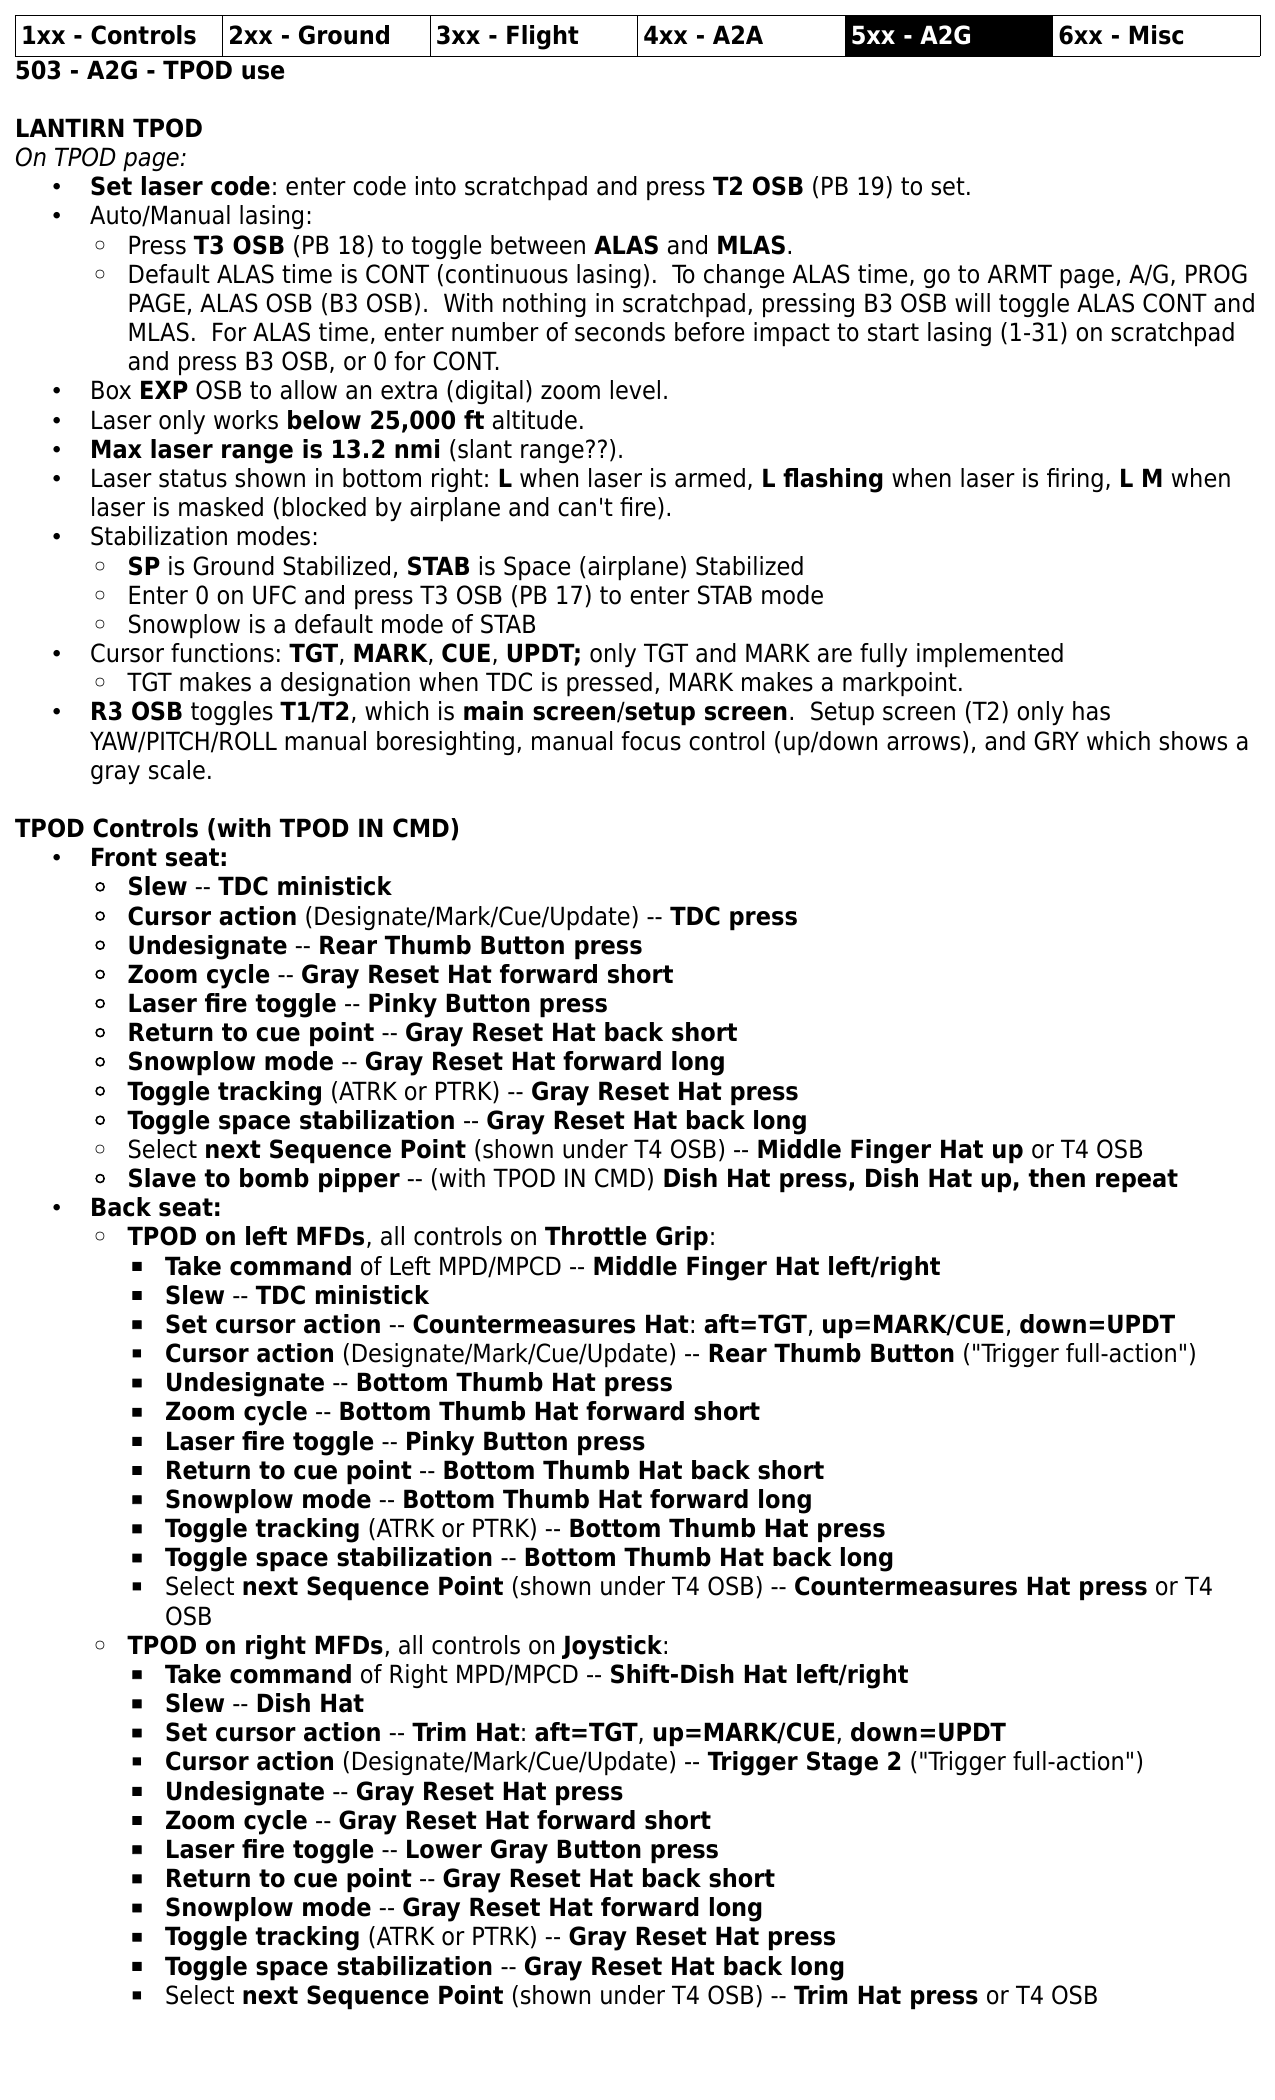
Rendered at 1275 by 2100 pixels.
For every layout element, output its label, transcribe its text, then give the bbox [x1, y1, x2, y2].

list Slew -- TDC ministick [127, 1281, 1260, 1310]
list Select next Sequence Point (shown under T4 OSB) -- Trim Hat press or T4 OSB [127, 1981, 1260, 2010]
list Set cursor action -- Countermeasures Hat: aft=TGT, up=MARK/CUE, down=UPDT [127, 1310, 1260, 1339]
list Undesignate -- Rear Thumb Button press [90, 931, 1260, 960]
list R3 OSB toggles T1/T2, which is main screen/setup screen. Setup screen (T2) only has YAW/PITCH/ROLL manual boresighting, manual focus control (up/down arrows), and GRY which shows a gray scale. [52, 697, 1260, 785]
list Toggle tracking (ATRK or PTRK) -- Gray Reset Hat press [90, 1077, 1260, 1106]
table_header 6xx - Misc [1053, 16, 1260, 56]
text 503 - A2G - TPOD use [15, 57, 1260, 85]
list Zoom cycle -- Bottom Thumb Hat forward short [127, 1397, 1260, 1427]
list Return to cue point -- Gray Reset Hat back short [90, 1018, 1260, 1047]
list Toggle space stabilization -- Bottom Thumb Hat back long [127, 1543, 1260, 1572]
list Zoom cycle -- Gray Reset Hat forward short [90, 960, 1260, 989]
list Set laser code: enter code into scratchpad and press T2 OSB (PB 19) to set. [52, 172, 1260, 202]
table_header 5xx - A2G [846, 16, 1052, 56]
list Zoom cycle -- Gray Reset Hat forward short [127, 1806, 1260, 1835]
list Press T3 OSB (PB 18) to toggle between ALAS and MLAS. [90, 231, 1260, 260]
list TGT makes a designation when TDC is pressed, MARK makes a markpoint. [90, 668, 1260, 697]
table_header 1xx - Controls [16, 16, 222, 56]
list Take command of Left MPD/MPCD -- Middle Finger Hat left/right [127, 1252, 1260, 1281]
list Slew -- TDC ministick [90, 872, 1260, 902]
list Snowplow mode -- Bottom Thumb Hat forward long [127, 1485, 1260, 1514]
list Default ALAS time is CONT (continuous lasing). To change ALAS time, go to ARMT page, A/G, PROG PAGE, ALAS OSB (B3 OSB). With nothing in scratchpad, pressing B3 OSB will toggle ALAS CONT and MLAS. For ALAS time, enter number of seconds before impact to start lasing (1-31) on scratchpad and press B3 OSB, or 0 for CONT. [90, 260, 1260, 377]
list Cursor functions: TGT, MARK, CUE, UPDT; only TGT and MARK are fully implemented [52, 639, 1260, 668]
list Cursor action (Designate/Mark/Cue/Update) -- TDC press [90, 902, 1260, 931]
list Undesignate -- Gray Reset Hat press [127, 1777, 1260, 1806]
list Select next Sequence Point (shown under T4 OSB) -- Middle Finger Hat up or T4 OSB [90, 1135, 1260, 1164]
text LANTIRN TPOD [15, 114, 1260, 143]
list Take command of Right MPD/MPCD -- Shift-Dish Hat left/right [127, 1660, 1260, 1689]
list Select next Sequence Point (shown under T4 OSB) -- Countermeasures Hat press or T4 OSB [127, 1572, 1260, 1631]
list Snowplow mode -- Gray Reset Hat forward long [127, 1893, 1260, 1922]
list TPOD on right MFDs, all controls on Joystick: [90, 1631, 1260, 1660]
list Back seat: [52, 1193, 1260, 1222]
list Laser only works below 25,000 ft altitude. [52, 406, 1260, 435]
list Toggle space stabilization -- Gray Reset Hat back long [90, 1106, 1260, 1135]
list Undesignate -- Bottom Thumb Hat press [127, 1368, 1260, 1397]
list Stabilization modes: [52, 522, 1260, 552]
list Auto/Manual lasing: [52, 202, 1260, 231]
list Snowplow mode -- Gray Reset Hat forward long [90, 1047, 1260, 1077]
list Toggle tracking (ATRK or PTRK) -- Bottom Thumb Hat press [127, 1514, 1260, 1543]
list Front seat: [52, 843, 1260, 872]
text On TPOD page: [15, 143, 1260, 172]
list Laser status shown in bottom right: L when laser is armed, L flashing when laser is firing, L M when laser is masked (blocked by airplane and can't fire). [52, 464, 1260, 522]
table_header 2xx - Ground [223, 16, 430, 56]
list Max laser range is 13.2 nmi (slant range??). [52, 435, 1260, 464]
text TPOD Controls (with TPOD IN CMD) [15, 814, 1260, 843]
list Laser fire toggle -- Pinky Button press [127, 1427, 1260, 1456]
list Toggle space stabilization -- Gray Reset Hat back long [127, 1952, 1260, 1981]
list Cursor action (Designate/Mark/Cue/Update) -- Trigger Stage 2 ("Trigger full-action") [127, 1747, 1260, 1777]
list Box EXP OSB to allow an extra (digital) zoom level. [52, 377, 1260, 406]
list Return to cue point -- Bottom Thumb Hat back short [127, 1456, 1260, 1485]
list Snowplow is a default mode of STAB [90, 610, 1260, 639]
list Cursor action (Designate/Mark/Cue/Update) -- Rear Thumb Button ("Trigger full-action") [127, 1339, 1260, 1368]
list Slave to bomb pipper -- (with TPOD IN CMD) Dish Hat press, Dish Hat up, then repeat [90, 1164, 1260, 1193]
list Toggle tracking (ATRK or PTRK) -- Gray Reset Hat press [127, 1922, 1260, 1952]
list Set cursor action -- Trim Hat: aft=TGT, up=MARK/CUE, down=UPDT [127, 1718, 1260, 1747]
list Laser fire toggle -- Pinky Button press [90, 989, 1260, 1018]
list Laser fire toggle -- Lower Gray Button press [127, 1835, 1260, 1864]
list SP is Ground Stabilized, STAB is Space (airplane) Stabilized [90, 552, 1260, 581]
list Return to cue point -- Gray Reset Hat back short [127, 1864, 1260, 1893]
list TPOD on left MFDs, all controls on Throttle Grip: [90, 1222, 1260, 1252]
list Enter 0 on UFC and press T3 OSB (PB 17) to enter STAB mode [90, 581, 1260, 610]
list Slew -- Dish Hat [127, 1689, 1260, 1718]
table_header 3xx - Flight [431, 16, 637, 56]
table_header 4xx - A2A [638, 16, 845, 56]
